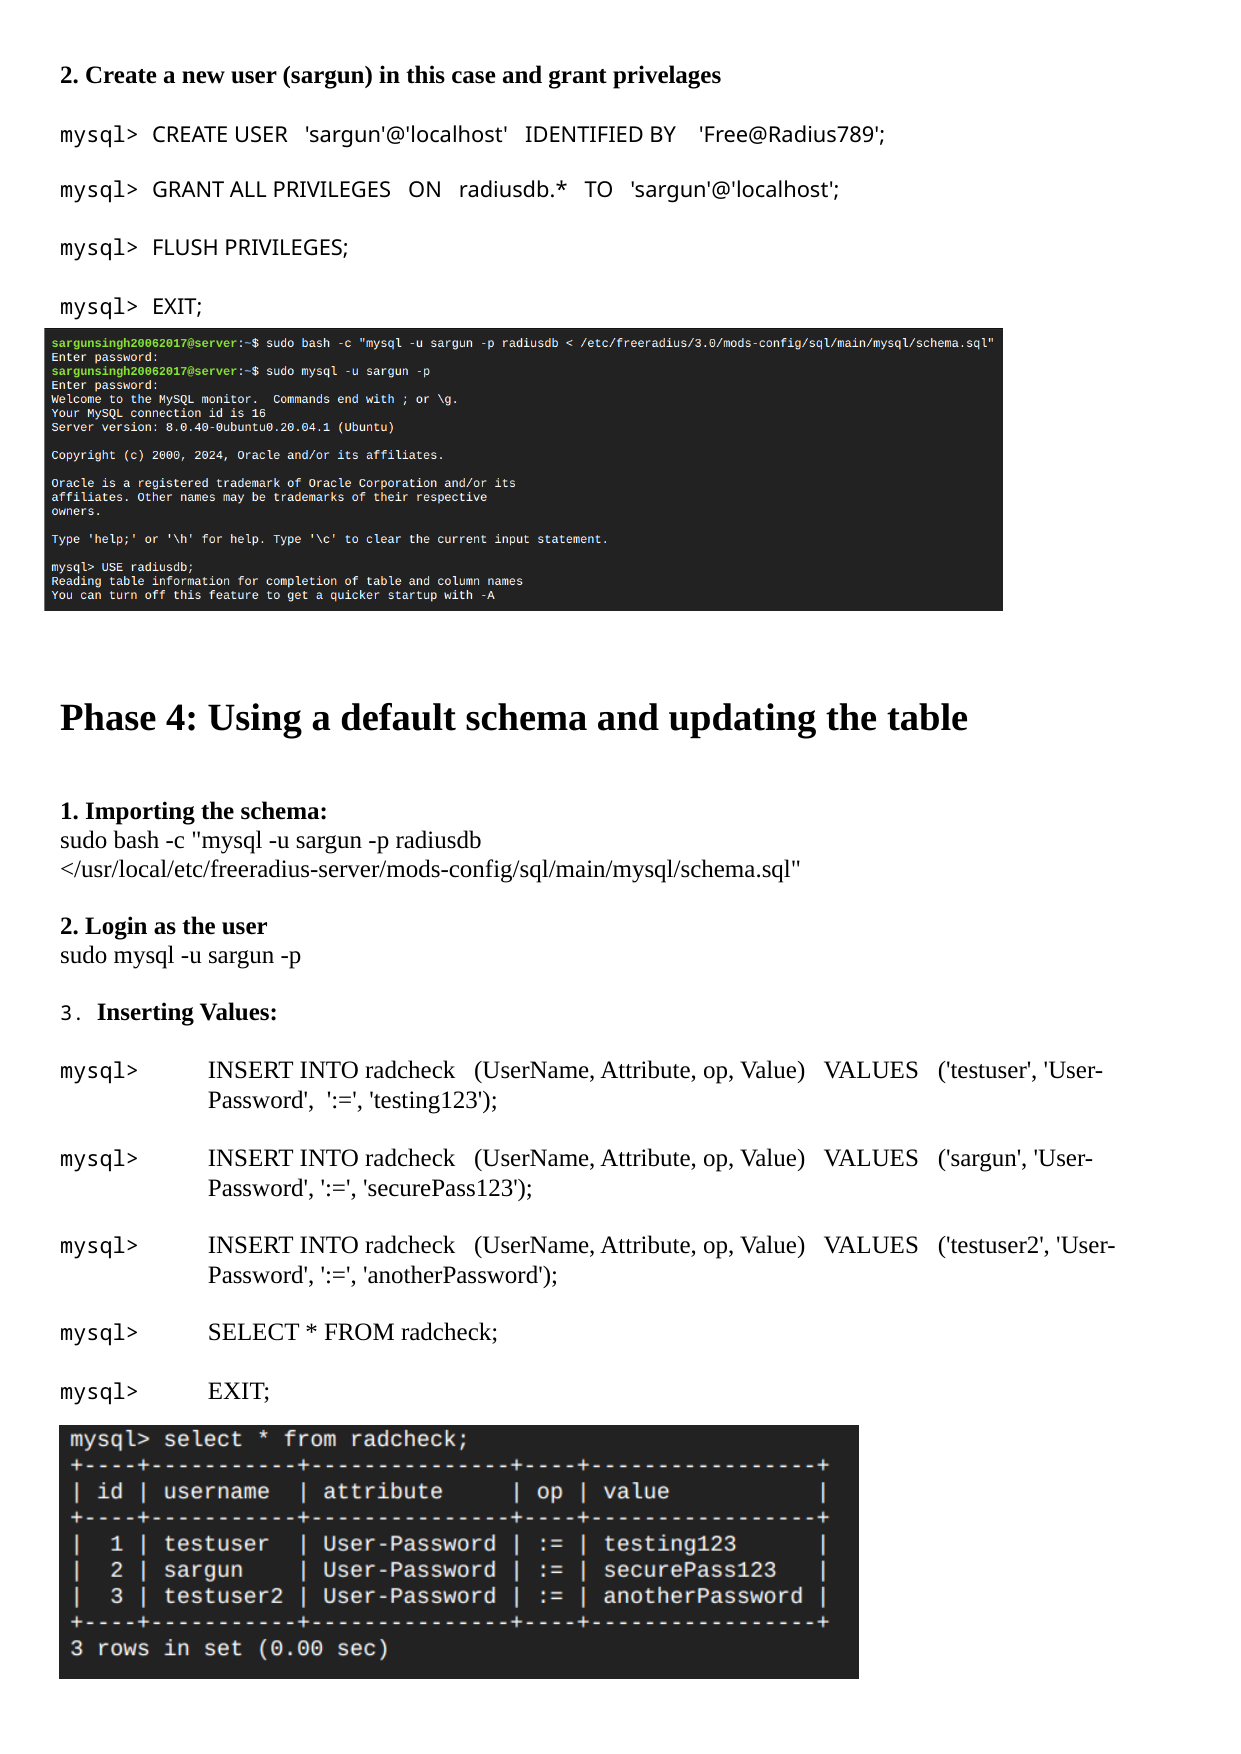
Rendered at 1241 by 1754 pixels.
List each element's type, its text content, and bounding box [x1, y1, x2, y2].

text Phase 4: Using a default schema and updating the table [60, 694, 1181, 739]
picture [44, 328, 1003, 611]
text mysql> EXIT; [60, 1376, 1181, 1406]
text sudo mysql -u sargun -p [60, 940, 1181, 969]
text 3. Inserting Values: [60, 997, 1181, 1027]
text 2. Create a new user (sargun) in this case and grant privelages [60, 60, 1181, 89]
text mysql> SELECT * FROM radcheck; [60, 1317, 1181, 1347]
text mysql> GRANT ALL PRIVILEGES ON radiusdb.* TO 'sargun'@'localhost'; [60, 174, 1181, 203]
text mysql> CREATE USER 'sargun'@'localhost' IDENTIFIED BY 'Free@Radius789'; [60, 118, 1181, 148]
text mysql> EXIT; [60, 291, 1181, 321]
text mysql> FLUSH PRIVILEGES; [60, 232, 1181, 262]
picture [59, 1425, 859, 1679]
text 2. Login as the user [60, 911, 1181, 940]
text mysql> INSERT INTO radcheck (UserName, Attribute, op, Value) VALUES ('testuser', 'User- Password', ':=', 'testing123'); [60, 1056, 1181, 1114]
text mysql> INSERT INTO radcheck (UserName, Attribute, op, Value) VALUES ('testuser2', 'User- Password', ':=', 'anotherPassword'); [60, 1230, 1181, 1289]
text sudo bash -c "mysql -u sargun -p radiusdb </usr/local/etc/freeradius-server/mods-config/sql/main/mysql/schema.sql" [60, 825, 1181, 882]
text 1. Importing the schema: [60, 796, 1181, 825]
text mysql> INSERT INTO radcheck (UserName, Attribute, op, Value) VALUES ('sargun', 'User- Password', ':=', 'securePass123'); [60, 1143, 1181, 1201]
